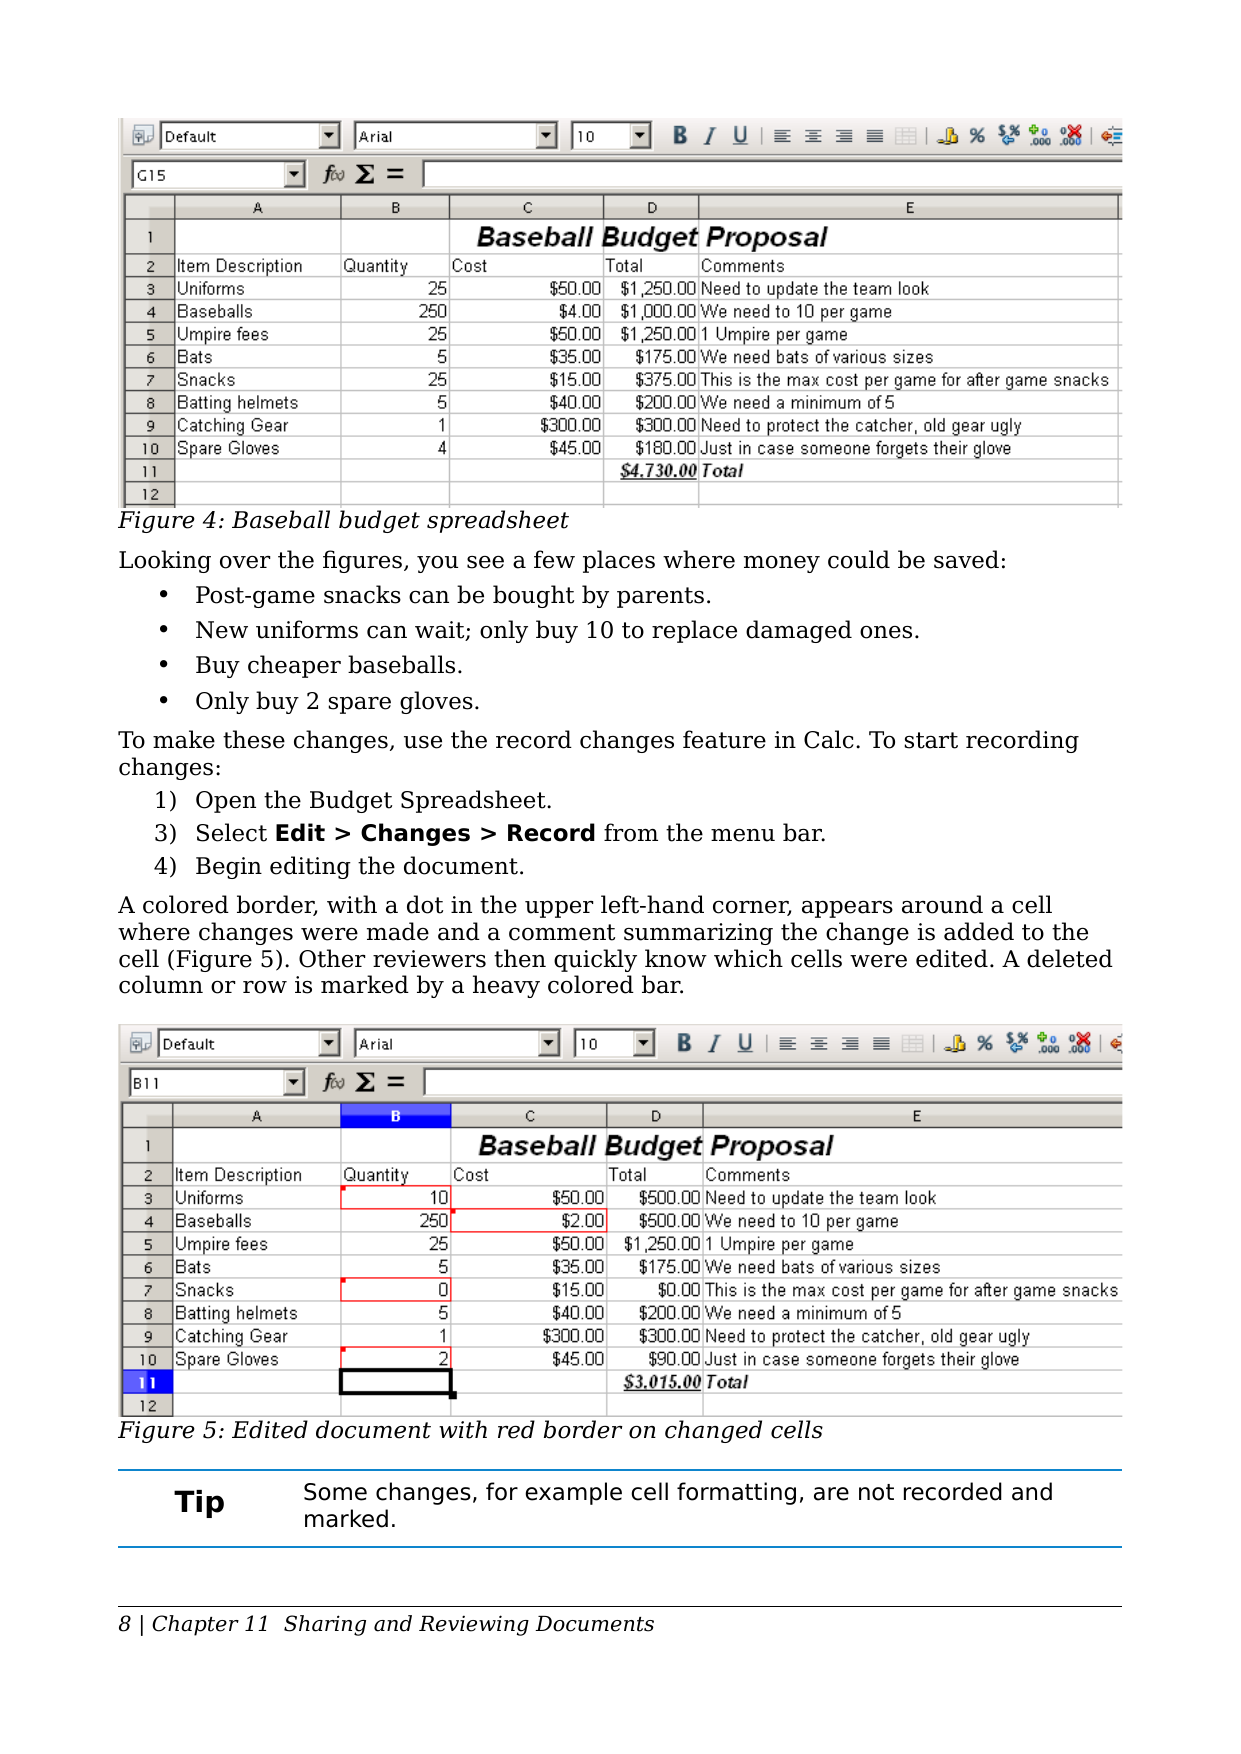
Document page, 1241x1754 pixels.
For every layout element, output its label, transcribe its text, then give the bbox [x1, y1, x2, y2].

list Begin editing the document. [177, 853, 1122, 880]
table_header Some changes, for example cell formatting, are not recorded and marked. [281, 1471, 1122, 1546]
list Looking over the figures, you see a few places where money could be saved: [118, 547, 1122, 573]
text A colored border, with a dot in the upper left-hand corner, appears around a cell where changes were made and a comment summarizing the change is added to the cell (Figure 5). Other reviewers then quickly know which cells were edited. A deleted column or row is marked by a heavy colored bar. [118, 892, 1122, 999]
list Only buy 2 spare gloves. [156, 686, 1122, 715]
picture [118, 118, 1123, 508]
picture [118, 1024, 1123, 1417]
text Figure 5: Edited document with red border on changed cells [118, 1417, 1122, 1444]
list Buy cheaper baseballs. [156, 651, 1122, 680]
table_header Tip [118, 1471, 281, 1546]
list New uniforms can wait; only buy 10 to replace damaged ones. [156, 615, 1122, 644]
list Open the Budget Spreadsheet. [177, 787, 1122, 814]
text Figure 4: Baseball budget spreadsheet [118, 508, 1122, 534]
list Select Edit > Changes > Record from the menu bar. [177, 820, 1122, 847]
list To make these changes, use the record changes feature in Calc. To start recording changes: [118, 728, 1122, 781]
list Post-game snacks can be bought by parents. [156, 580, 1122, 609]
